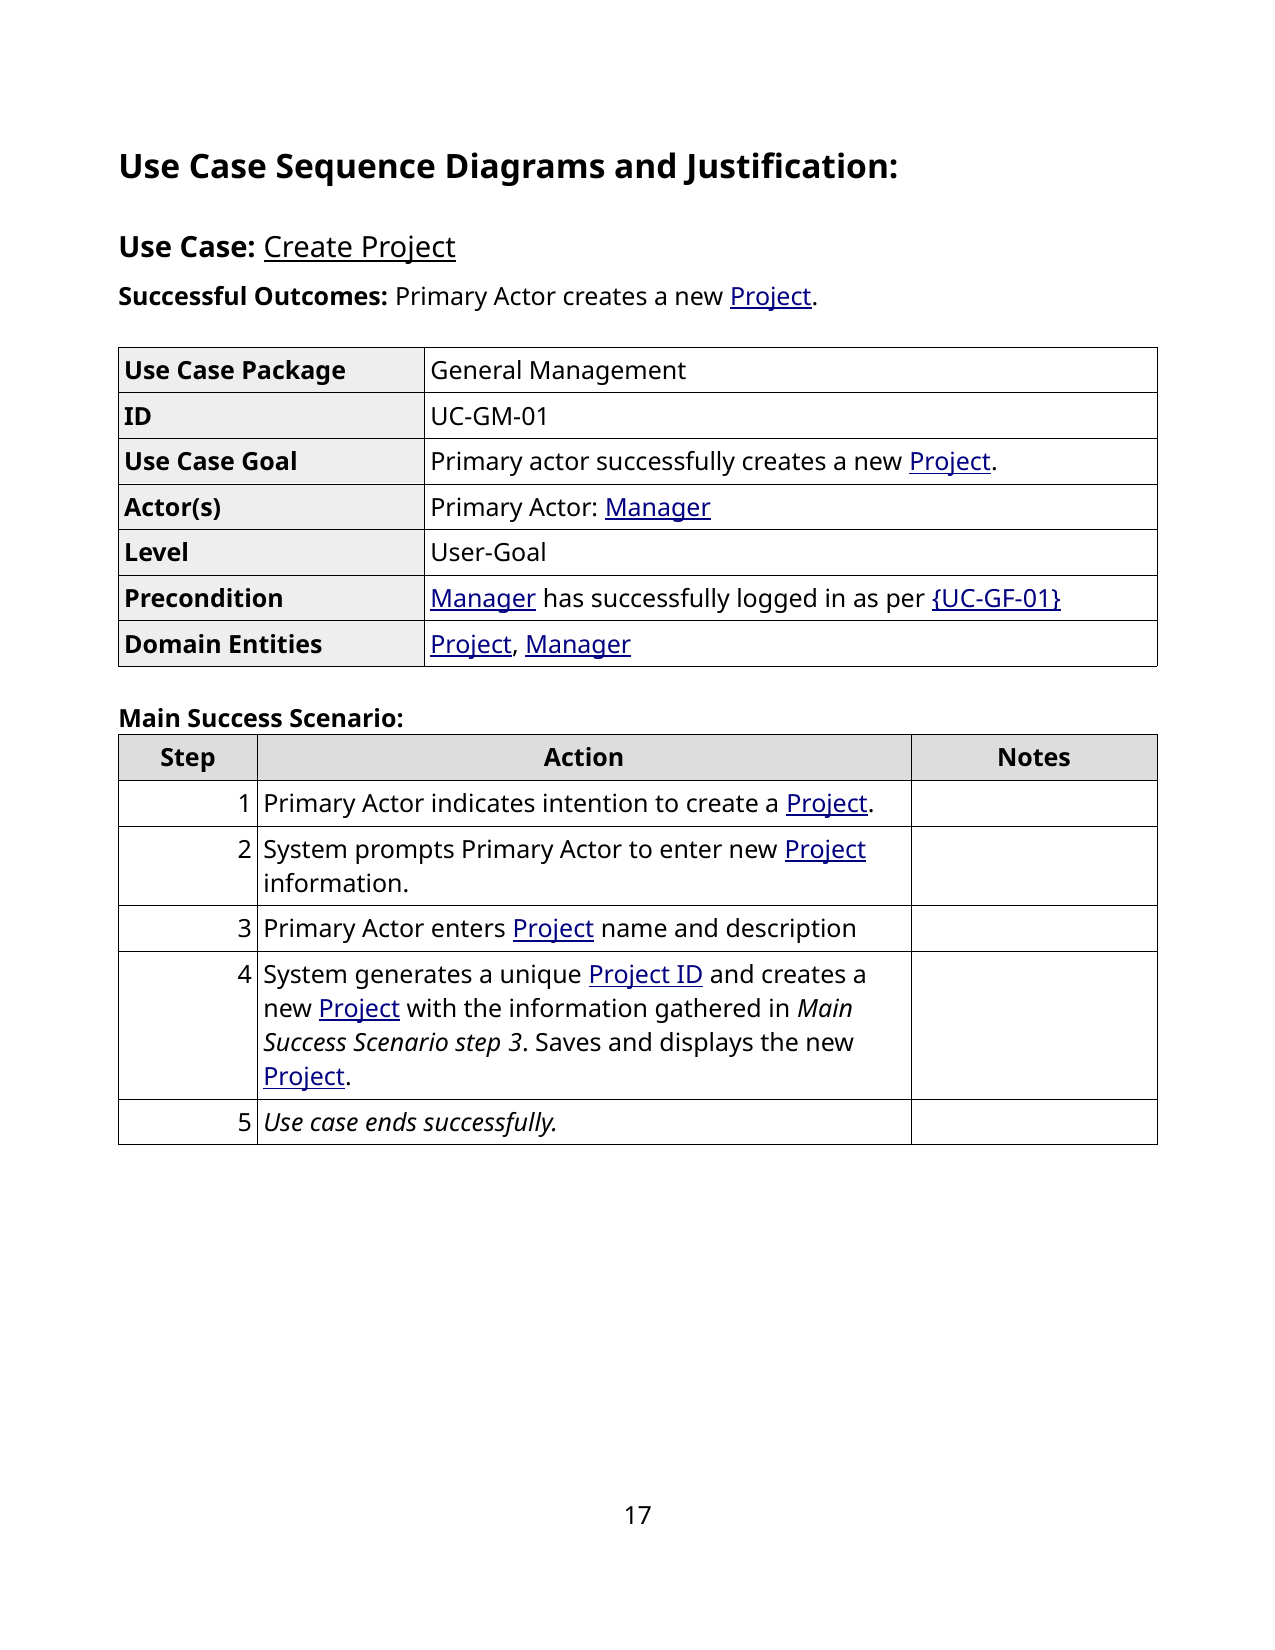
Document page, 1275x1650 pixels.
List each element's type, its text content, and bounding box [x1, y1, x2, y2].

table_cell [912, 1100, 1157, 1144]
table_cell [912, 781, 1157, 826]
table_cell 3 [119, 906, 257, 951]
table_cell 1 [119, 781, 257, 826]
table_cell Manager has successfully logged in as per {UC-GF-01} [425, 576, 1157, 620]
table_cell Use case ends successfully. [258, 1100, 911, 1144]
table_cell [912, 827, 1157, 905]
table_cell Use Case Goal [119, 439, 424, 483]
table_cell ID [119, 393, 424, 438]
table_cell Project, Manager [425, 621, 1157, 666]
table_cell Domain Entities [119, 621, 424, 666]
table_header General Management [425, 348, 1157, 392]
table_cell Precondition [119, 576, 424, 620]
table_cell 4 [119, 952, 257, 1099]
table_header Action [258, 735, 911, 780]
table_cell Primary actor successfully creates a new Project. [425, 439, 1157, 483]
table_header Use Case Package [119, 348, 424, 392]
table_cell Level [119, 530, 424, 575]
table_cell Primary Actor enters Project name and description [258, 906, 911, 951]
table_cell 2 [119, 827, 257, 905]
table_cell UC-GM-01 [425, 393, 1157, 438]
table_cell System prompts Primary Actor to enter new Project information. [258, 827, 911, 905]
table_cell Primary Actor: Manager [425, 485, 1157, 529]
table_cell System generates a unique Project ID and creates a new Project with the information gathered in Main Success Scenario step 3. Saves and displays the new Project. [258, 952, 911, 1099]
table_cell Actor(s) [119, 485, 424, 529]
text Main Success Scenario: [118, 700, 1157, 734]
table_cell [912, 906, 1157, 951]
text Successful Outcomes: Primary Actor creates a new Project. [118, 278, 1157, 313]
subtitle Use Case Sequence Diagrams and Justification: [118, 143, 1157, 189]
table_header Notes [912, 735, 1157, 780]
table_cell 5 [119, 1100, 257, 1144]
table_cell [912, 952, 1157, 1099]
table_cell Primary Actor indicates intention to create a Project. [258, 781, 911, 826]
table_cell User-Goal [425, 530, 1157, 575]
subtitle Use Case: Create Project [118, 226, 1157, 266]
table_header Step [119, 735, 257, 780]
